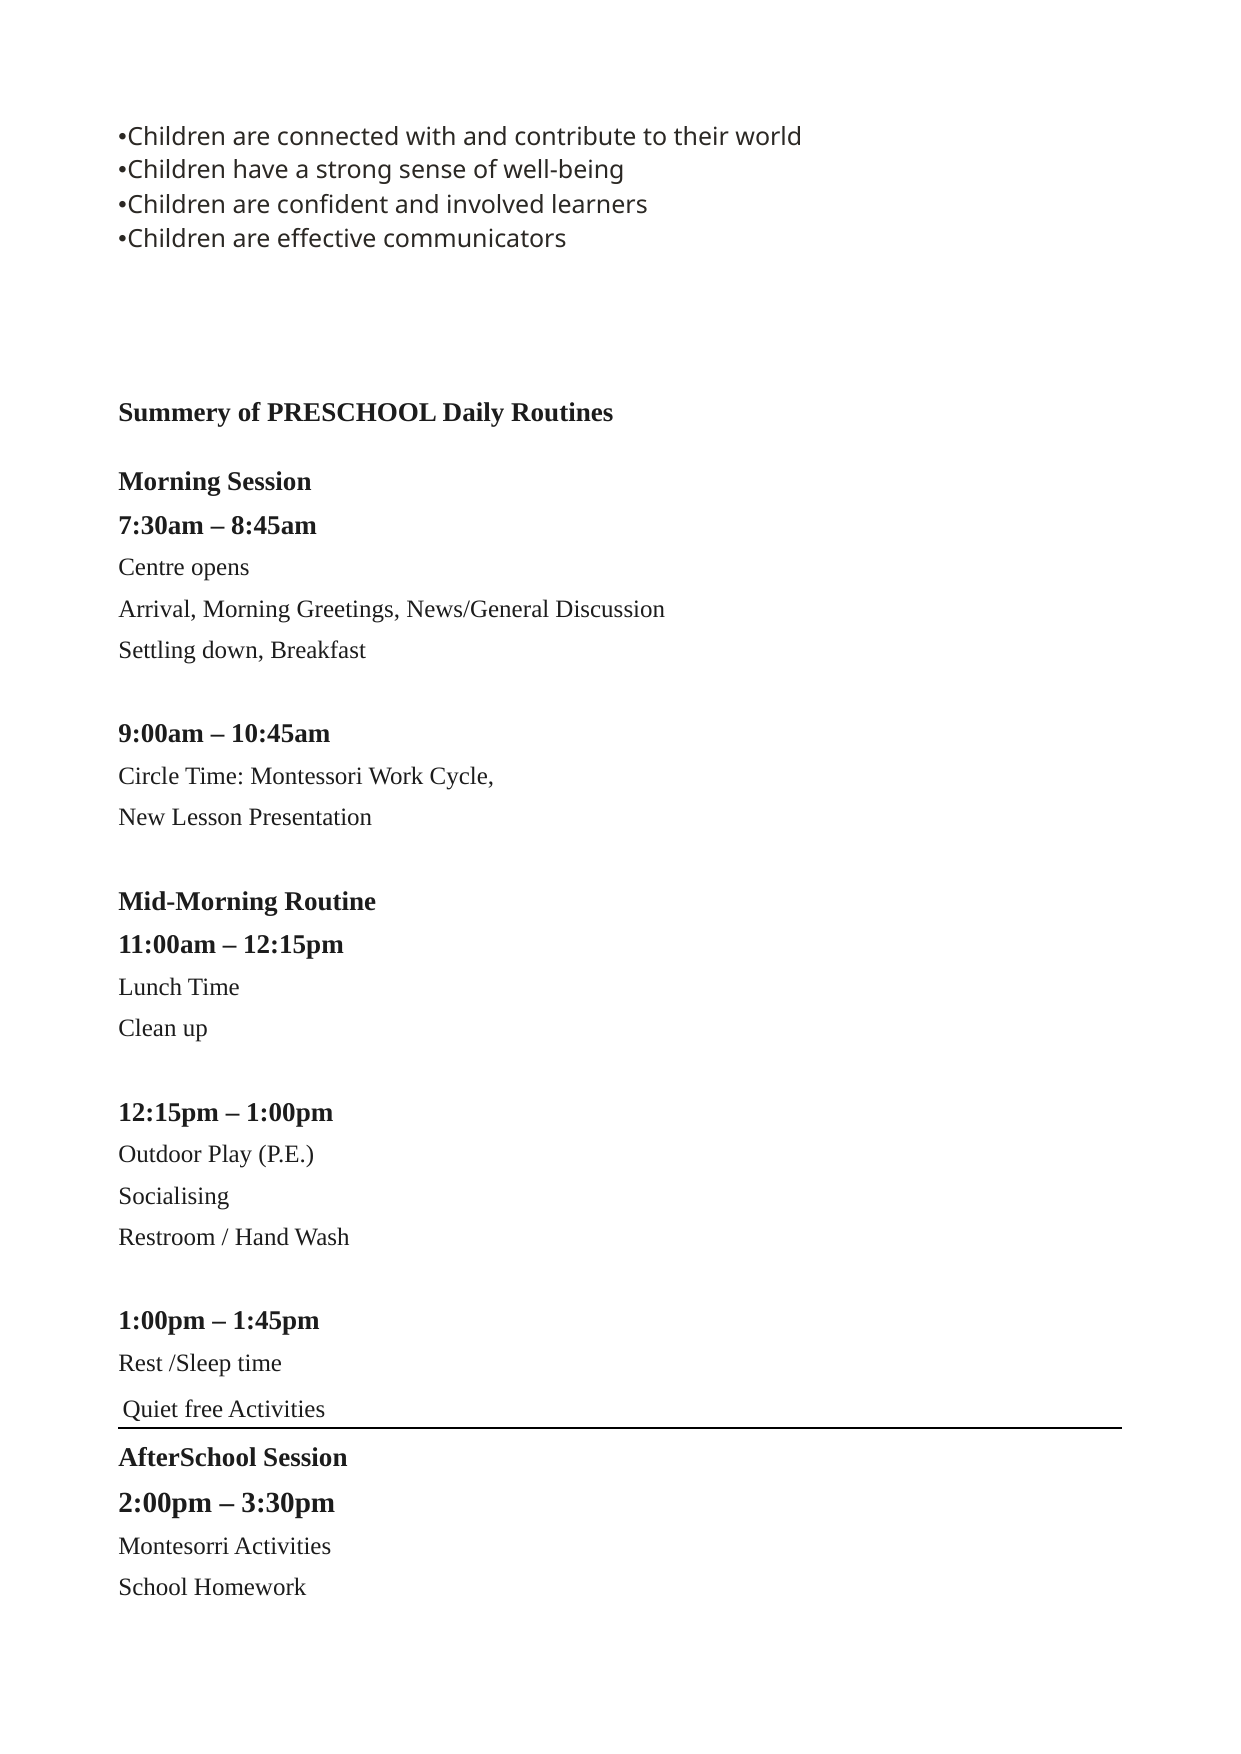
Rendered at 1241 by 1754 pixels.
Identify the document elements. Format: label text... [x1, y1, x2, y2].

text Restroom / Hand Wash [118, 1222, 1122, 1251]
subtitle 11:00am – 12:15pm [118, 928, 1122, 959]
subtitle Summery of PRESCHOOL Daily Routines [118, 396, 1122, 428]
text School Homework [118, 1572, 1122, 1601]
text New Lesson Presentation [118, 802, 1122, 831]
text Settling down, Breakfast [118, 635, 1122, 664]
subtitle Centre opens [118, 552, 1122, 581]
text Circle Time: Montessori Work Cycle, [118, 761, 1122, 790]
text Montesorri Activities [118, 1531, 1122, 1560]
subtitle 2:00pm – 3:30pm [118, 1485, 1122, 1519]
list Children have a strong sense of well-being [118, 152, 1122, 186]
list Children are confident and involved learners [118, 186, 1122, 220]
text Arrival, Morning Greetings, News/General Discussion [118, 594, 1122, 622]
subtitle AfterSchool Session [118, 1441, 1122, 1473]
subtitle Lunch Time [118, 972, 1122, 1001]
subtitle Morning Session [118, 465, 1122, 496]
list Children are effective communicators [118, 220, 1122, 254]
subtitle 12:15pm – 1:00pm [118, 1096, 1122, 1127]
text Quiet free Activities [118, 1389, 1122, 1427]
subtitle 1:00pm – 1:45pm [118, 1304, 1122, 1336]
subtitle Mid-Morning Routine [118, 885, 1122, 916]
text Outdoor Play (P.E.) [118, 1139, 1122, 1168]
text Socialising [118, 1181, 1122, 1209]
text 9:00am – 10:45am [118, 717, 1122, 748]
subtitle 7:30am – 8:45am [118, 509, 1122, 540]
list Children are connected with and contribute to their world [118, 118, 1122, 152]
text Clean up [118, 1013, 1122, 1042]
text Rest /Sleep time [118, 1348, 1122, 1377]
